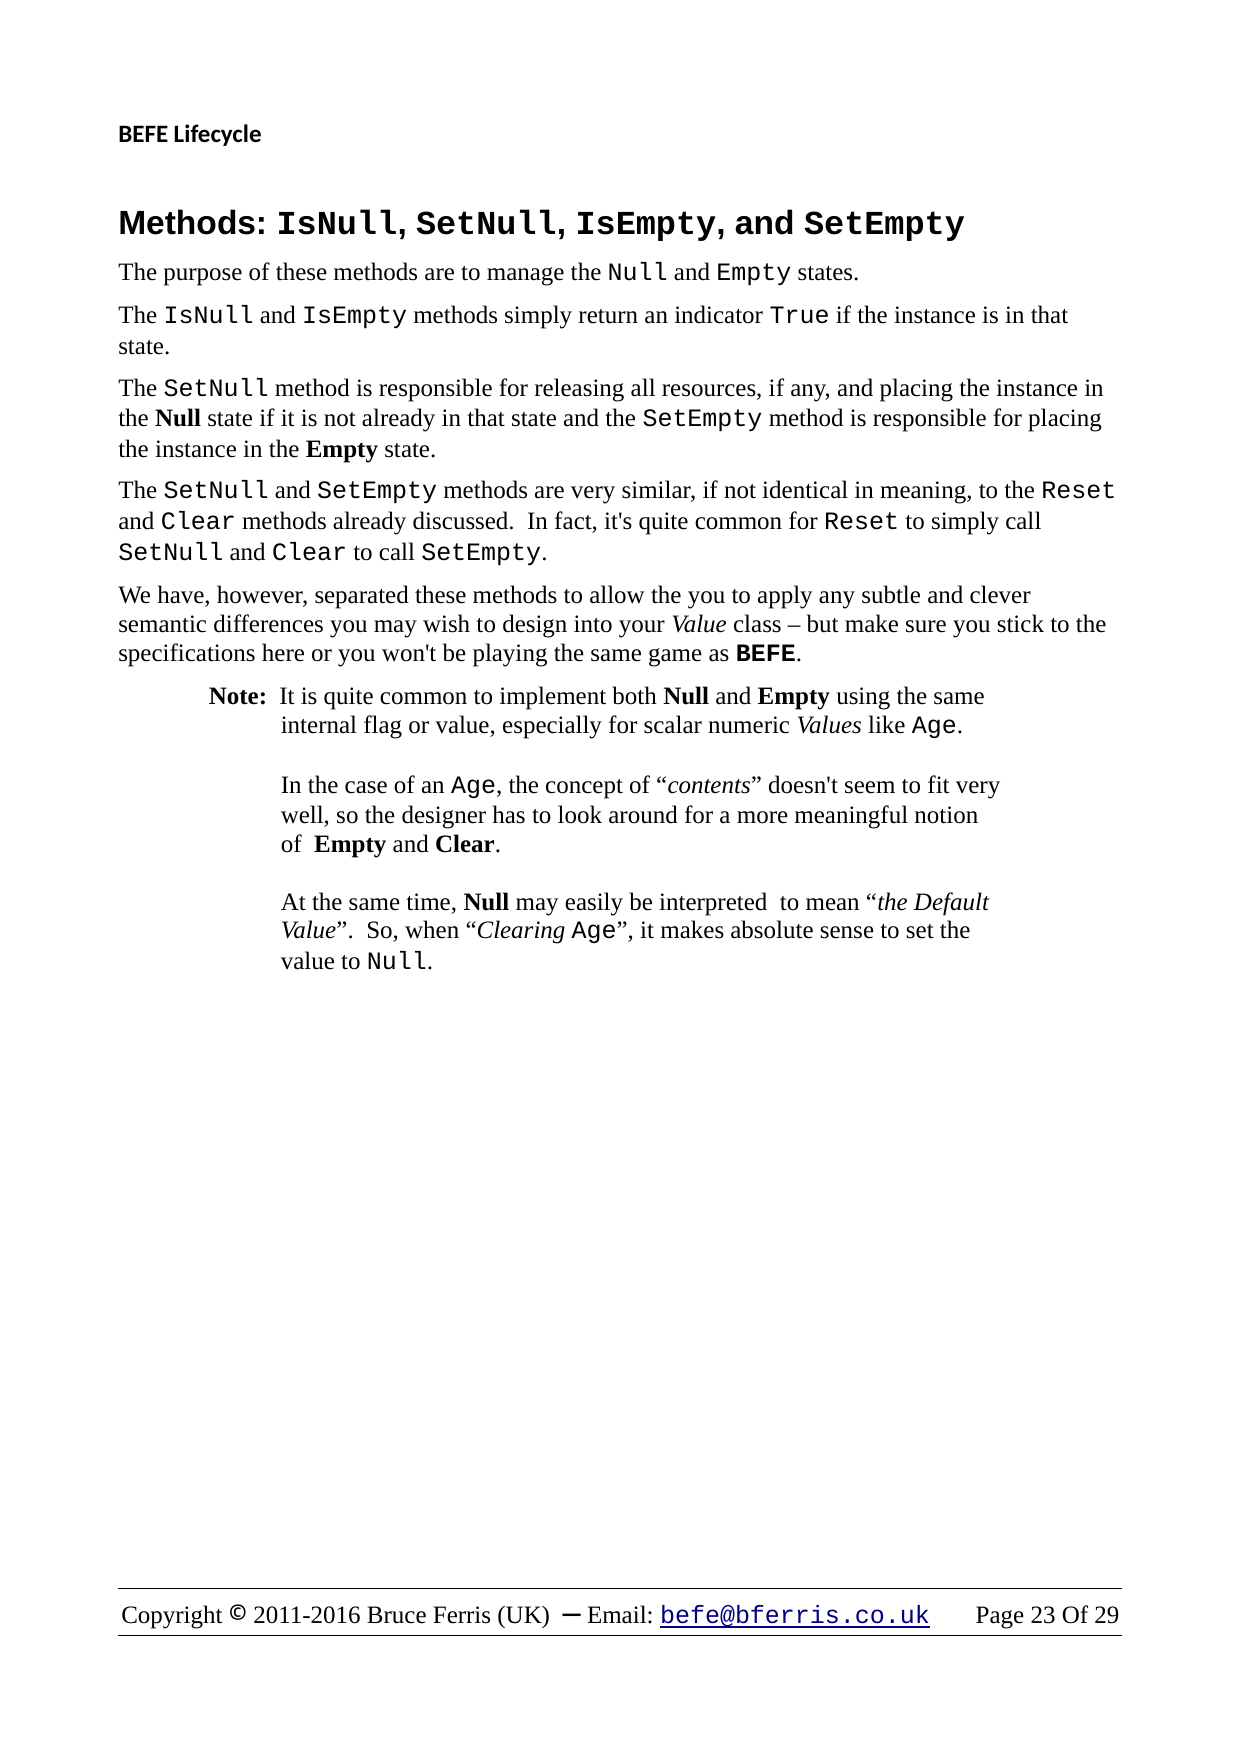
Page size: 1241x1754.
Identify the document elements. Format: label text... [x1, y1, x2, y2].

subtitle Methods: IsNull, SetNull, IsEmpty, and SetEmpty [118, 203, 1122, 245]
text The purpose of these methods are to manage the Null and Empty states. [118, 257, 1122, 288]
text We have, however, separated these methods to allow the you to apply any subtle and clever semantic differences you may wish to design into your Value class – but make sure you stick to the specifications here or you won't be playing the same game as BEFE. [118, 581, 1122, 669]
text The SetNull method is responsible for releasing all resources, if any, and placing the instance in the Null state if it is not already in that state and the SetEmpty method is responsible for placing the instance in the Empty state. [118, 373, 1122, 463]
text Note: It is quite common to implement both Null and Empty using the same internal flag or value, especially for scalar numeric Values like Age. In the case of an Age, the concept of “contents” doesn't seem to fit very well, so the designer has to look around for a more meaningful notion of Empty and Clear. At the same time, Null may easily be interpreted to mean “the Default Value”. So, when “Clearing Age”, it makes absolute sense to set the value to Null. [209, 681, 1002, 977]
text The SetNull and SetEmpty methods are very similar, if not identical in meaning, to the Reset and Clear methods already discussed. In fact, it's quite common for Reset to simply call SetNull and Clear to call SetEmpty. [118, 476, 1122, 568]
text The IsNull and IsEmpty methods simply return an indicator True if the instance is in that state. [118, 301, 1122, 360]
